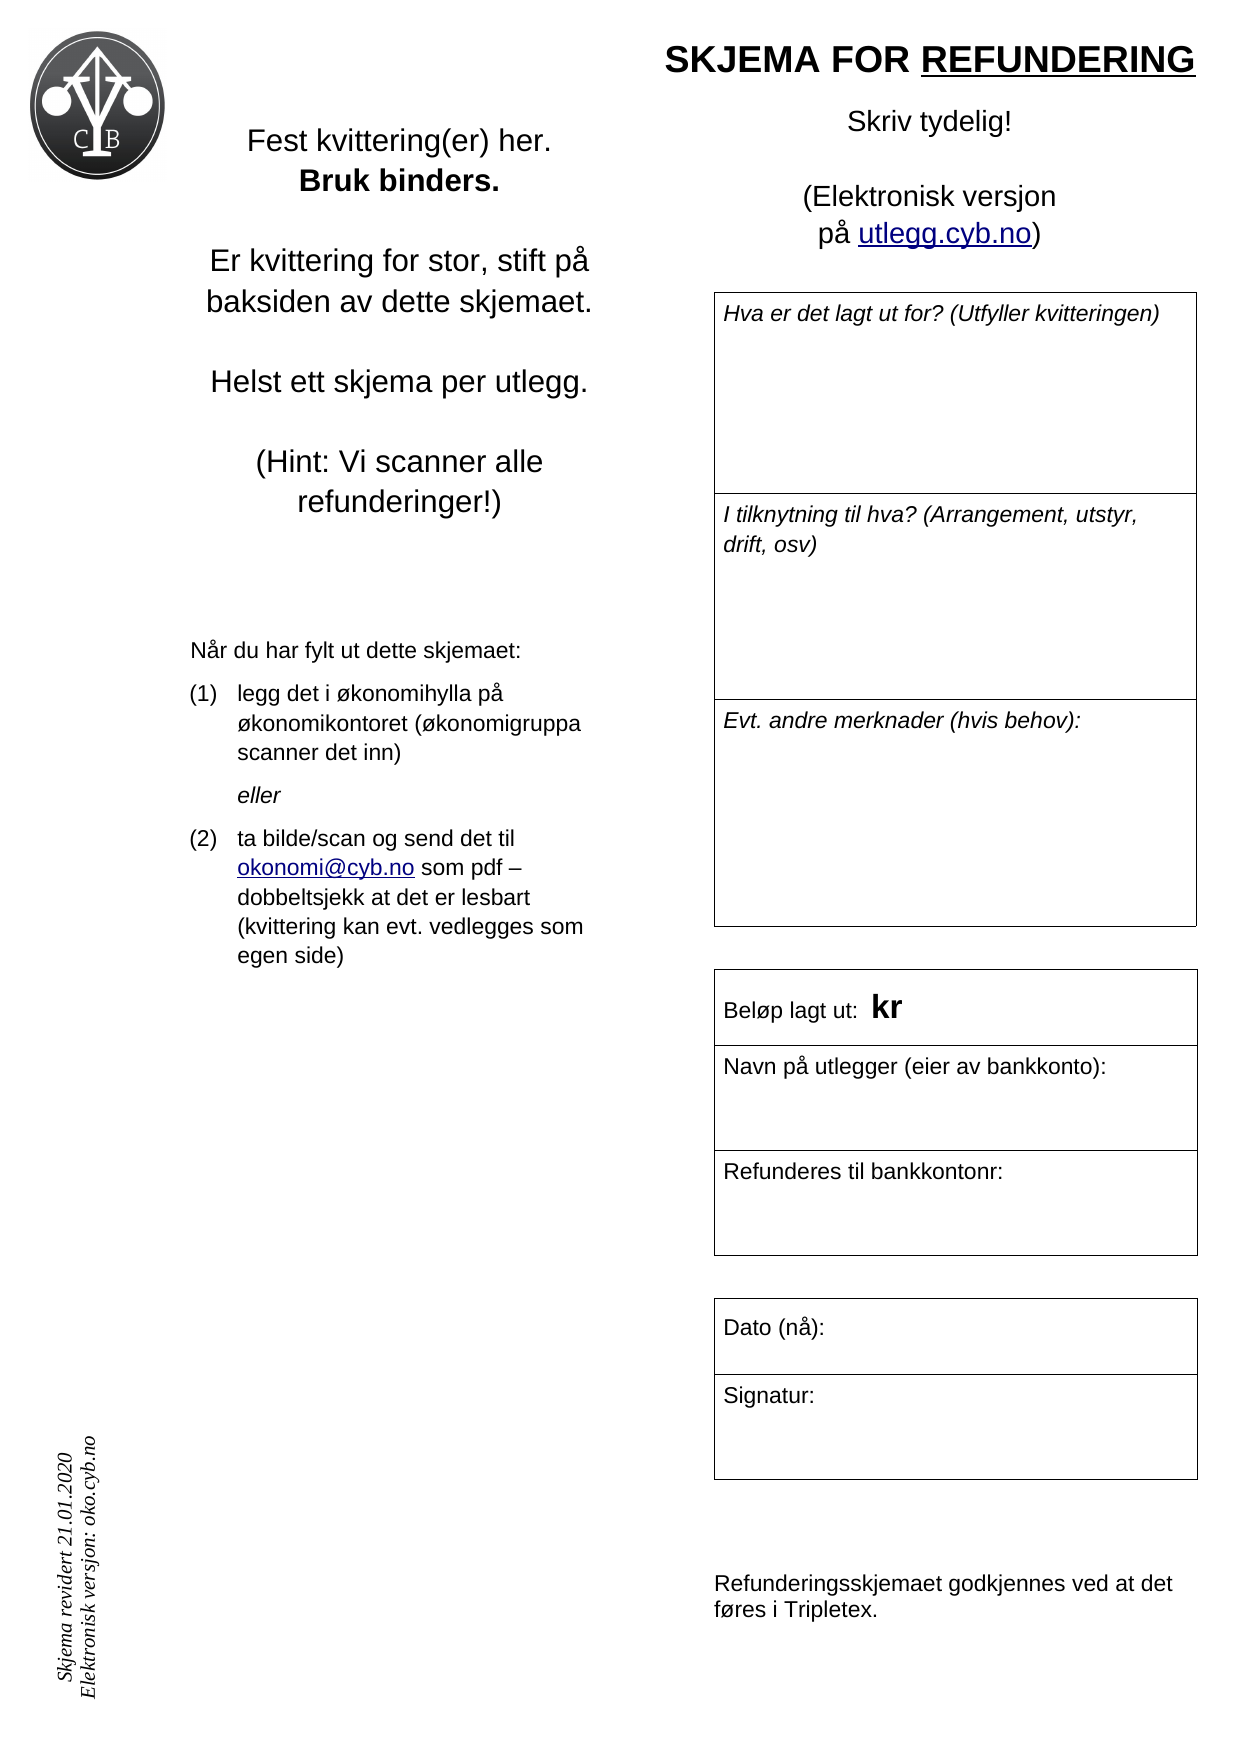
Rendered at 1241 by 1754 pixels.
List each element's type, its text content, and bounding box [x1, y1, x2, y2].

text Fest kvittering(er) her. [189, 123, 609, 158]
text Er kvittering for stor, stift på baksiden av dette skjemaet. [189, 243, 609, 318]
table_cell Navn på utlegger (eier av bankkonto): [715, 1046, 1197, 1150]
table_header Dato (nå): [715, 1299, 1197, 1374]
text (2) ta bilde/scan og send det til okonomi@cyb.no som pdf – dobbeltsjekk at det er lesbart (kvittering kan evt. vedlegges som egen side) [190, 826, 609, 969]
text (Elektronisk versjon på utlegg.cyb.no) [609, 180, 1196, 250]
text Når du har fylt ut dette skjemaet: [190, 638, 610, 664]
text Skriv tydelig! [167, 105, 1196, 138]
text SKJEMA FOR REFUNDERING [167, 39, 1196, 81]
table_header Beløp lagt ut: kr [715, 970, 1197, 1044]
text [150, 180, 189, 250]
table_cell Signatur: [715, 1375, 1197, 1479]
table_cell I tilknytning til hva? (Arrangement, utstyr, drift, osv) [715, 494, 1196, 699]
text Helst ett skjema per utlegg. (Hint: Vi scanner alle refunderinger!) [189, 364, 609, 519]
text Refunderingsskjemaet godkjennes ved at det føres i Tripletex. [714, 1571, 1195, 1622]
table_cell Refunderes til bankkontonr: [715, 1151, 1197, 1255]
picture [27, 28, 167, 182]
text (1) legg det i økonomihylla på økonomikontoret (økonomigruppa scanner det inn) [190, 681, 609, 765]
text eller [190, 783, 609, 808]
table_header Hva er det lagt ut for? (Utfyller kvitteringen) [715, 293, 1196, 493]
text Bruk binders. [189, 163, 609, 198]
table_cell Evt. andre merknader (hvis behov): [715, 700, 1196, 926]
